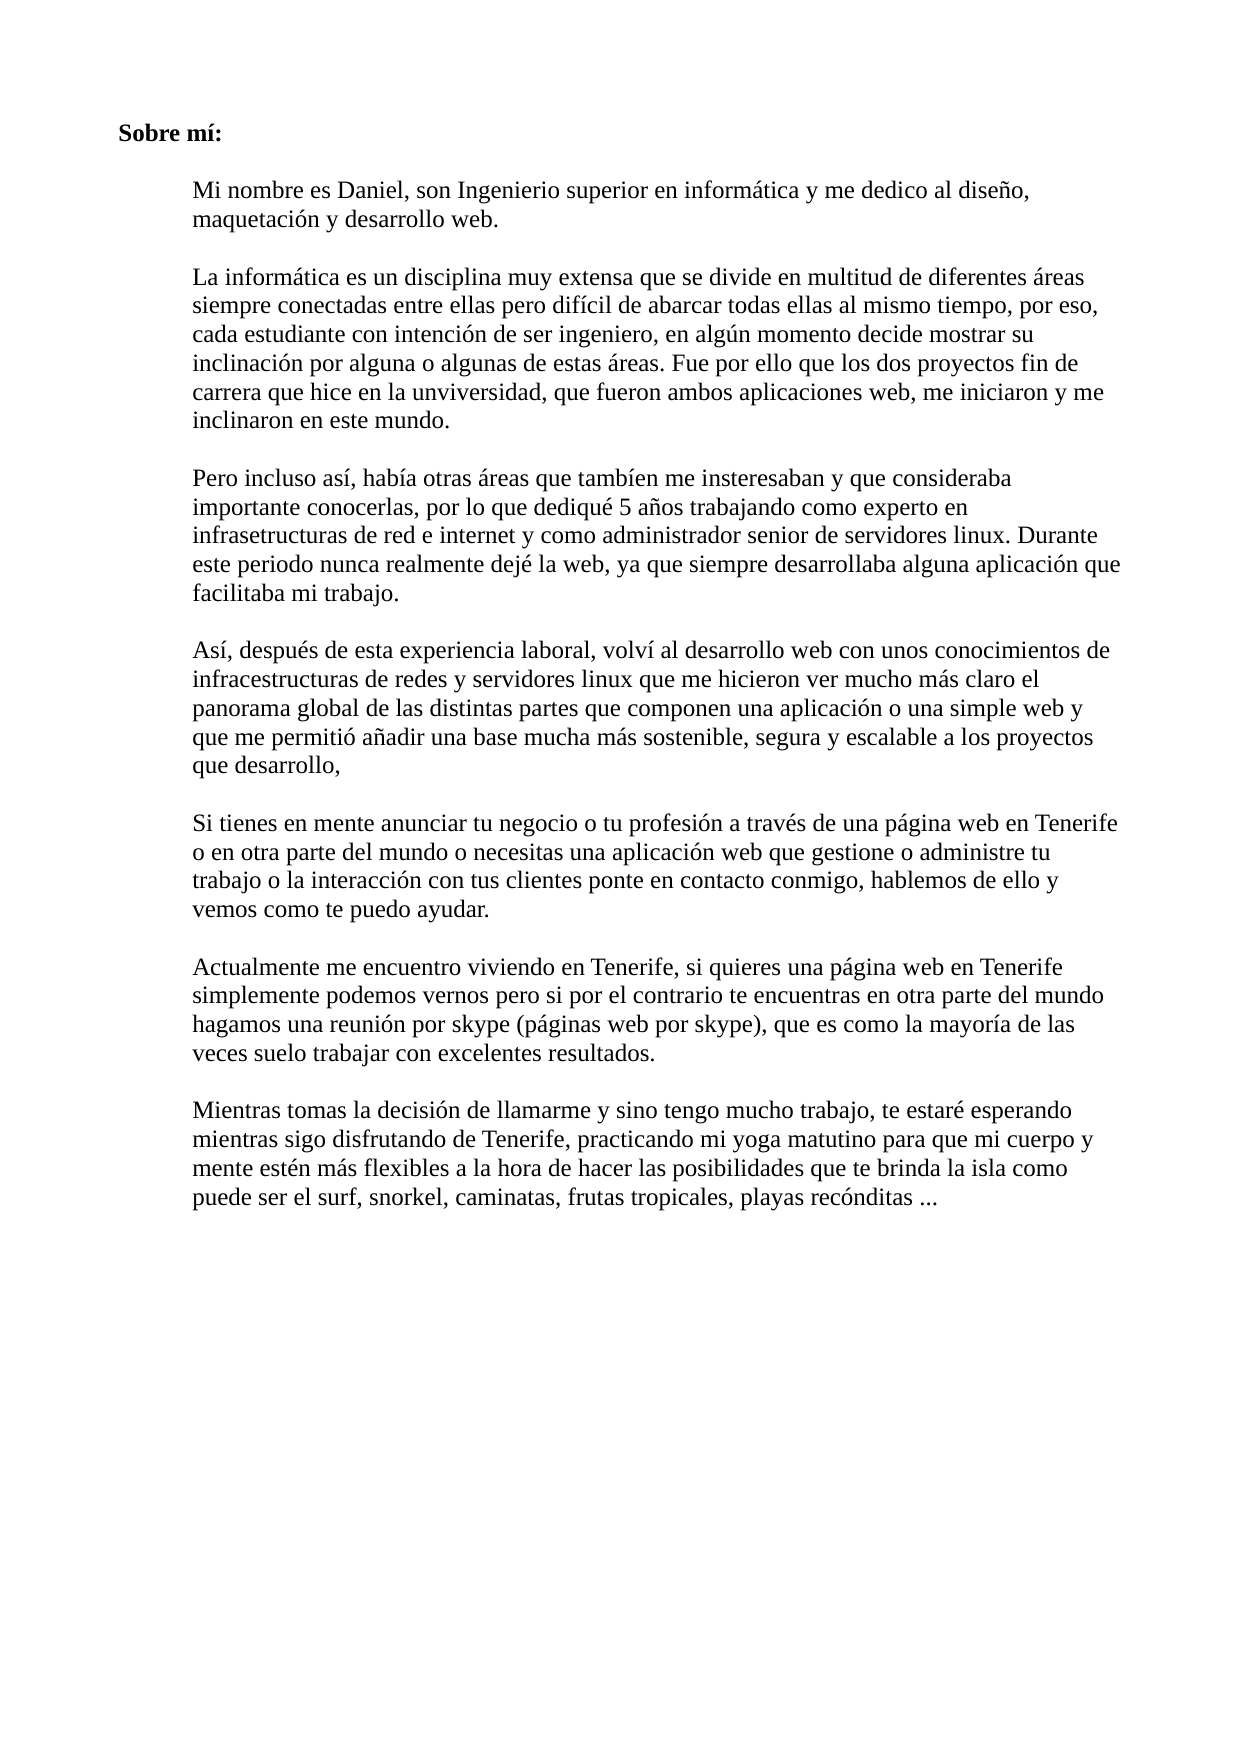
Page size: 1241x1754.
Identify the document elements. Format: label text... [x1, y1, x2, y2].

text Si tienes en mente anunciar tu negocio o tu profesión a través de una página web en Tenerife o en otra parte del mundo o necesitas una aplicación web que gestione o administre tu trabajo o la interacción con tus clientes ponte en contacto conmigo, hablemos de ello y vemos como te puedo ayudar. [192, 808, 1122, 923]
text La informática es un disciplina muy extensa que se divide en multitud de diferentes áreas siempre conectadas entre ellas pero difícil de abarcar todas ellas al mismo tiempo, por eso, cada estudiante con intención de ser ingeniero, en algún momento decide mostrar su inclinación por alguna o algunas de estas áreas. Fue por ello que los dos proyectos fin de carrera que hice en la unviversidad, que fueron ambos aplicaciones web, me iniciaron y me inclinaron en este mundo. [192, 262, 1122, 434]
text Pero incluso así, había otras áreas que tambíen me insteresaban y que consideraba importante conocerlas, por lo que dediqué 5 años trabajando como experto en infrasetructuras de red e internet y como administrador senior de servidores linux. Durante este periodo nunca realmente dejé la web, ya que siempre desarrollaba alguna aplicación que facilitaba mi trabajo. [192, 463, 1122, 607]
text Mi nombre es Daniel, son Ingenierio superior en informática y me dedico al diseño, maquetación y desarrollo web. [192, 176, 1122, 233]
text Sobre mí: [118, 118, 1122, 147]
text Mientras tomas la decisión de llamarme y sino tengo mucho trabajo, te estaré esperando mientras sigo disfrutando de Tenerife, practicando mi yoga matutino para que mi cuerpo y mente estén más flexibles a la hora de hacer las posibilidades que te brinda la isla como puede ser el surf, snorkel, caminatas, frutas tropicales, playas recónditas ... [192, 1096, 1122, 1211]
text Actualmente me encuentro viviendo en Tenerife, si quieres una página web en Tenerife simplemente podemos vernos pero si por el contrario te encuentras en otra parte del mundo hagamos una reunión por skype (páginas web por skype), que es como la mayoría de las veces suelo trabajar con excelentes resultados. [192, 952, 1122, 1067]
text Así, después de esta experiencia laboral, volví al desarrollo web con unos conocimientos de infracestructuras de redes y servidores linux que me hicieron ver mucho más claro el panorama global de las distintas partes que componen una aplicación o una simple web y que me permitió añadir una base mucha más sostenible, segura y escalable a los proyectos que desarrollo, [192, 636, 1122, 779]
